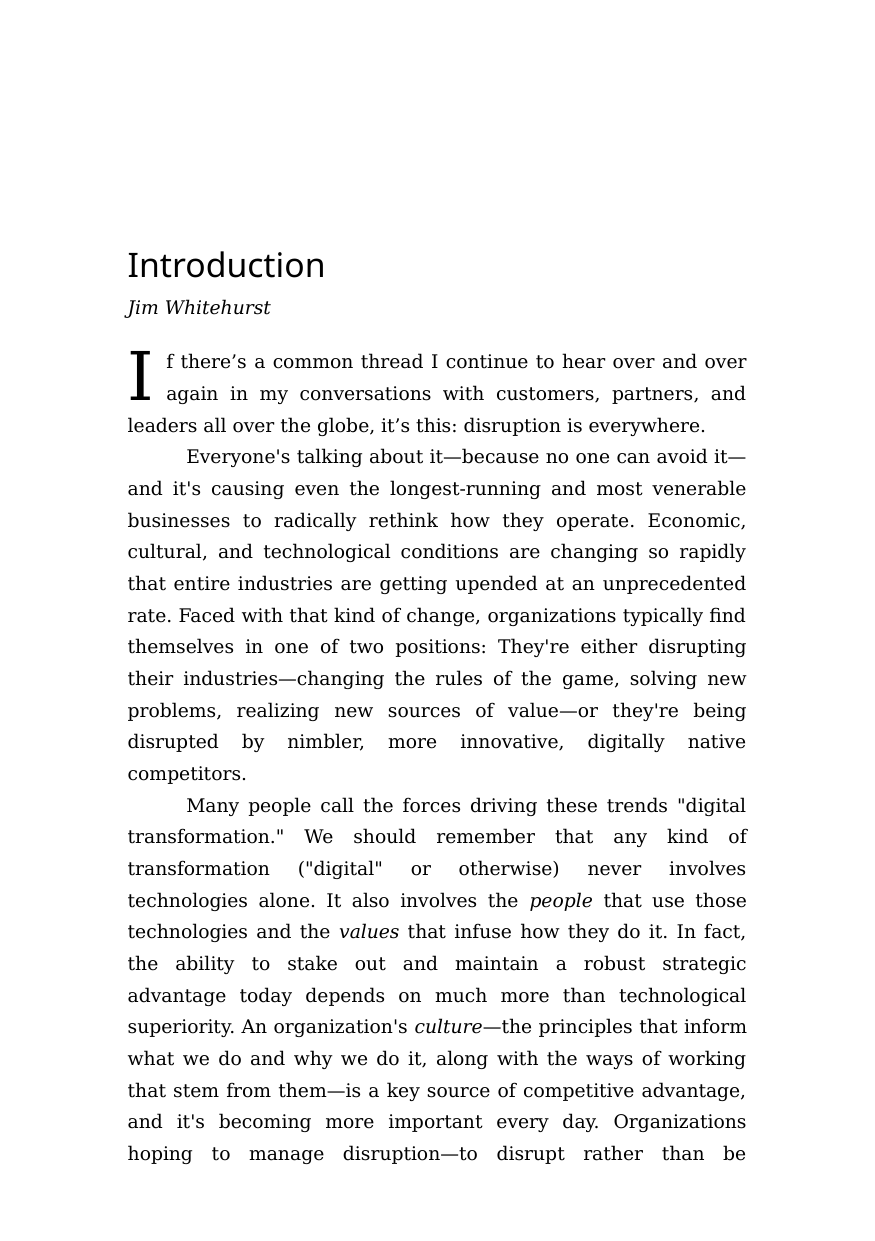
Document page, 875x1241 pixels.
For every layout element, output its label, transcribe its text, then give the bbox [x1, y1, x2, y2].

subtitle Introduction [127, 246, 747, 285]
text Jim Whitehurst [127, 297, 747, 319]
text Many people call the forces driving these trends "digital transformation." We should remember that any kind of transformation ("digital" or otherwise) never involves technologies alone. It also involves the people that use those technologies and the values that infuse how they do it. In fact, the ability to stake out and maintain a robust strategic advantage today depends on much more than technological superiority. An organization's culture—the principles that inform what we do and why we do it, along with the ways of working that stem from them—is a key source of competitive advantage, and it's becoming more important every day. Organizations hoping to manage disruption—to disrupt rather than be [127, 795, 747, 1165]
text If there’s a common thread I continue to hear over and over again in my conversations with customers, partners, and leaders all over the globe, it’s this: disruption is everywhere. [127, 351, 747, 437]
text Everyone's talking about it—because no one can avoid it—and it's causing even the longest-running and most venerable businesses to radically rethink how they operate. Economic, cultural, and technological conditions are changing so rapidly that entire industries are getting upended at an unprecedented rate. Faced with that kind of change, organizations typically find themselves in one of two positions: They're either disrupting their industries—changing the rules of the game, solving new problems, realizing new sources of value—or they're being disrupted by nimbler, more innovative, digitally native competitors. [127, 446, 747, 785]
